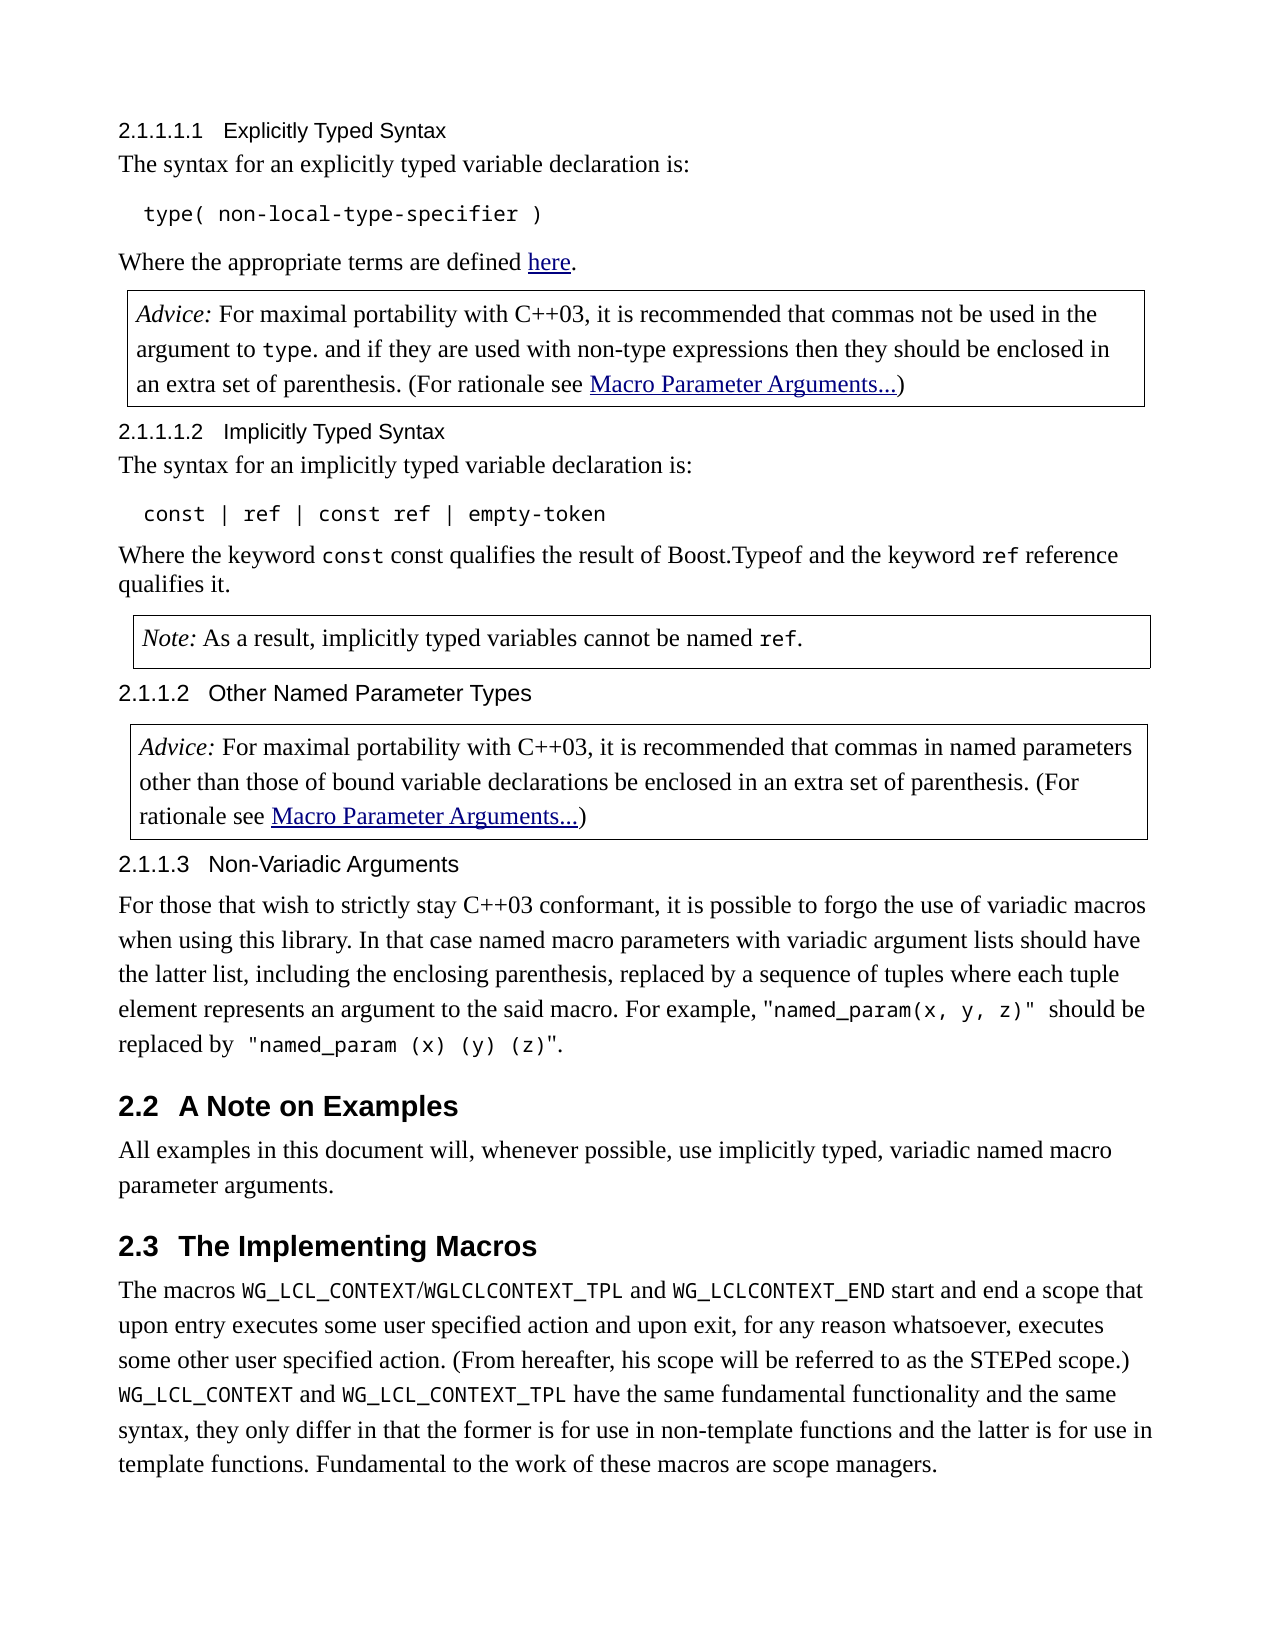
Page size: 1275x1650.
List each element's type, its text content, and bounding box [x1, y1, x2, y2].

text Where the appropriate terms are defined here. [118, 247, 1157, 276]
text The macros WG_LCL_CONTEXT/WGLCLCONTEXT_TPL and WG_LCLCONTEXT_END start and end a scope that upon entry executes some user specified action and upon exit, for any reason whatsoever, executes some other user specified action. (From hereafter, his scope will be referred to as the STEPed scope.) WG_LCL_CONTEXT and WG_LCL_CONTEXT_TPL have the same fundamental functionality and the same syntax, they only differ in that the former is for use in non-template functions and the latter is for use in template functions. Fundamental to the work of these macros are scope managers. [118, 1275, 1157, 1478]
text Advice: For maximal portability with C++03, it is recommended that commas in named parameters other than those of bound variable declarations be enclosed in an extra set of parenthesis. (For rationale see Macro Parameter Arguments...) [139, 732, 1138, 830]
text The syntax for an explicitly typed variable declaration is: [118, 149, 1157, 178]
subtitle A Note on Examples [118, 1089, 1157, 1123]
subtitle The Implementing Macros [118, 1229, 1157, 1263]
text The syntax for an implicitly typed variable declaration is: [118, 450, 1157, 479]
text Note: As a result, implicitly typed variables cannot be named ref. [142, 623, 1141, 653]
text For those that wish to strictly stay C++03 conformant, it is possible to forgo the use of variadic macros when using this library. In that case named macro parameters with variadic argument lists should have the latter list, including the enclosing parenthesis, replaced by a sequence of tuples where each tuple element represents an argument to the said macro. For example, "named_param(x, y, z)" should be replaced by "named_param (x) (y) (z)". [118, 890, 1157, 1058]
text Advice: For maximal portability with C++03, it is recommended that commas not be used in the argument to type. and if they are used with non-type expressions then they should be enclosed in an extra set of parenthesis. (For rationale see Macro Parameter Arguments...) [136, 299, 1135, 398]
subtitle Non-Variadic Arguments [118, 768, 1157, 878]
text const | ref | const ref | empty-token [118, 499, 1157, 527]
text Where the keyword const const qualifies the result of Boost.Typeof and the keyword ref reference qualifies it. [118, 540, 1157, 598]
text All examples in this document will, whenever possible, use implicitly typed, variadic named macro parameter arguments. [118, 1135, 1157, 1198]
text type( non-local-type-specifier ) [118, 199, 1157, 227]
subtitle Explicitly Typed Syntax [118, 118, 1157, 143]
subtitle Implicitly Typed Syntax [118, 345, 1157, 444]
subtitle Other Named Parameter Types [118, 652, 1157, 706]
